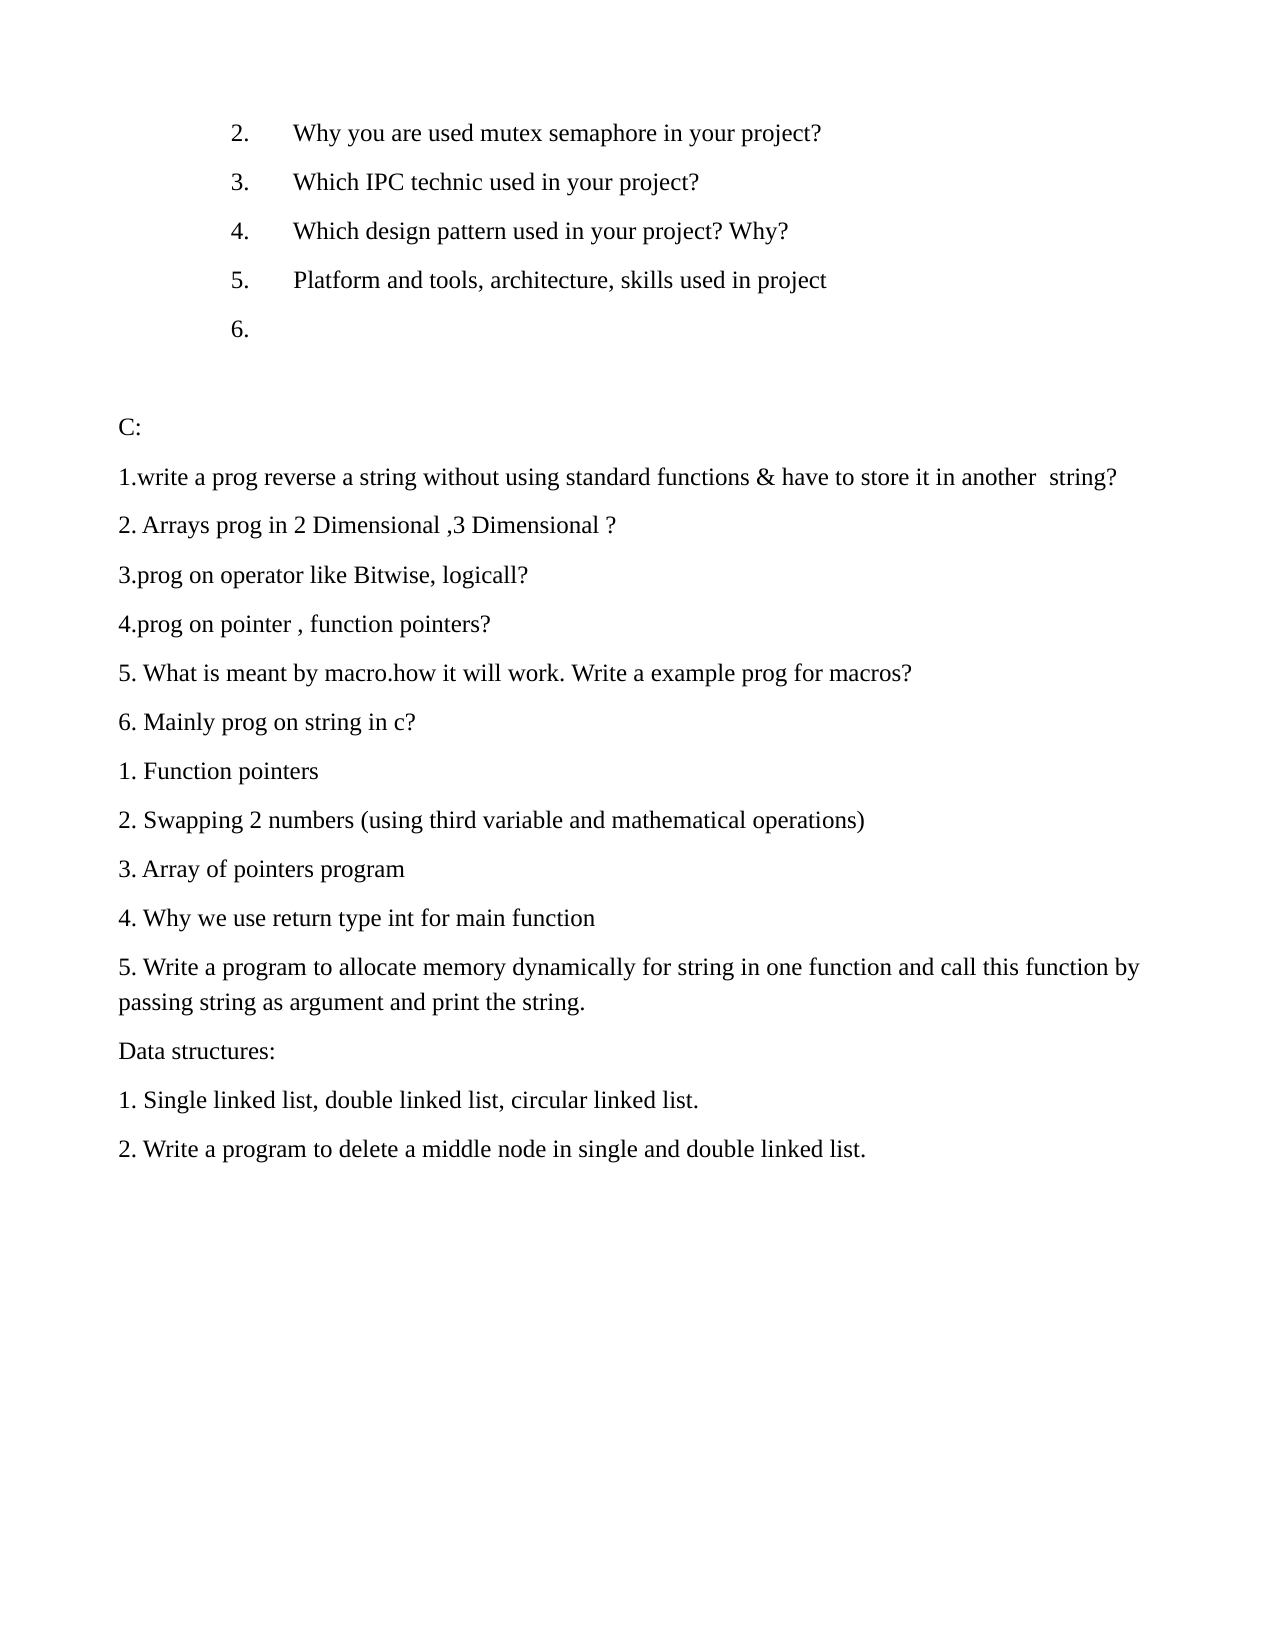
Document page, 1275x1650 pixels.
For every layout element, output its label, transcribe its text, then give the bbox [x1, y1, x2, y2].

text 5. What is meant by macro.how it will work. Write a example prog for macros? [118, 658, 1157, 687]
text 5. Write a program to allocate memory dynamically for string in one function and call this function by passing string as argument and print the string. [118, 952, 1157, 1015]
text 2. Write a program to delete a middle node in single and double linked list. [118, 1134, 1157, 1163]
text 5. Platform and tools, architecture, skills used in project [231, 265, 1157, 294]
text 4. Which design pattern used in your project? Why? [231, 216, 1157, 245]
text 3. Which IPC technic used in your project? [231, 167, 1157, 196]
text 1.write a prog reverse a string without using standard functions & have to store it in another string? [118, 462, 1157, 490]
text 1. Single linked list, double linked list, circular linked list. [118, 1085, 1157, 1113]
text 6. Mainly prog on string in c? [118, 707, 1157, 736]
text Data structures: [118, 1036, 1157, 1064]
text C: [118, 412, 1157, 441]
text 1. Function pointers [118, 756, 1157, 785]
text 2. Why you are used mutex semaphore in your project? [231, 118, 1157, 147]
text 4.prog on pointer , function pointers? [118, 609, 1157, 637]
text 3. Array of pointers program [118, 854, 1157, 883]
text 2. Arrays prog in 2 Dimensional ,3 Dimensional ? [118, 511, 1157, 539]
text 6. [231, 314, 1157, 343]
text 4. Why we use return type int for main function [118, 903, 1157, 932]
text 3.prog on operator like Bitwise, logicall? [118, 560, 1157, 588]
text 2. Swapping 2 numbers (using third variable and mathematical operations) [118, 805, 1157, 834]
